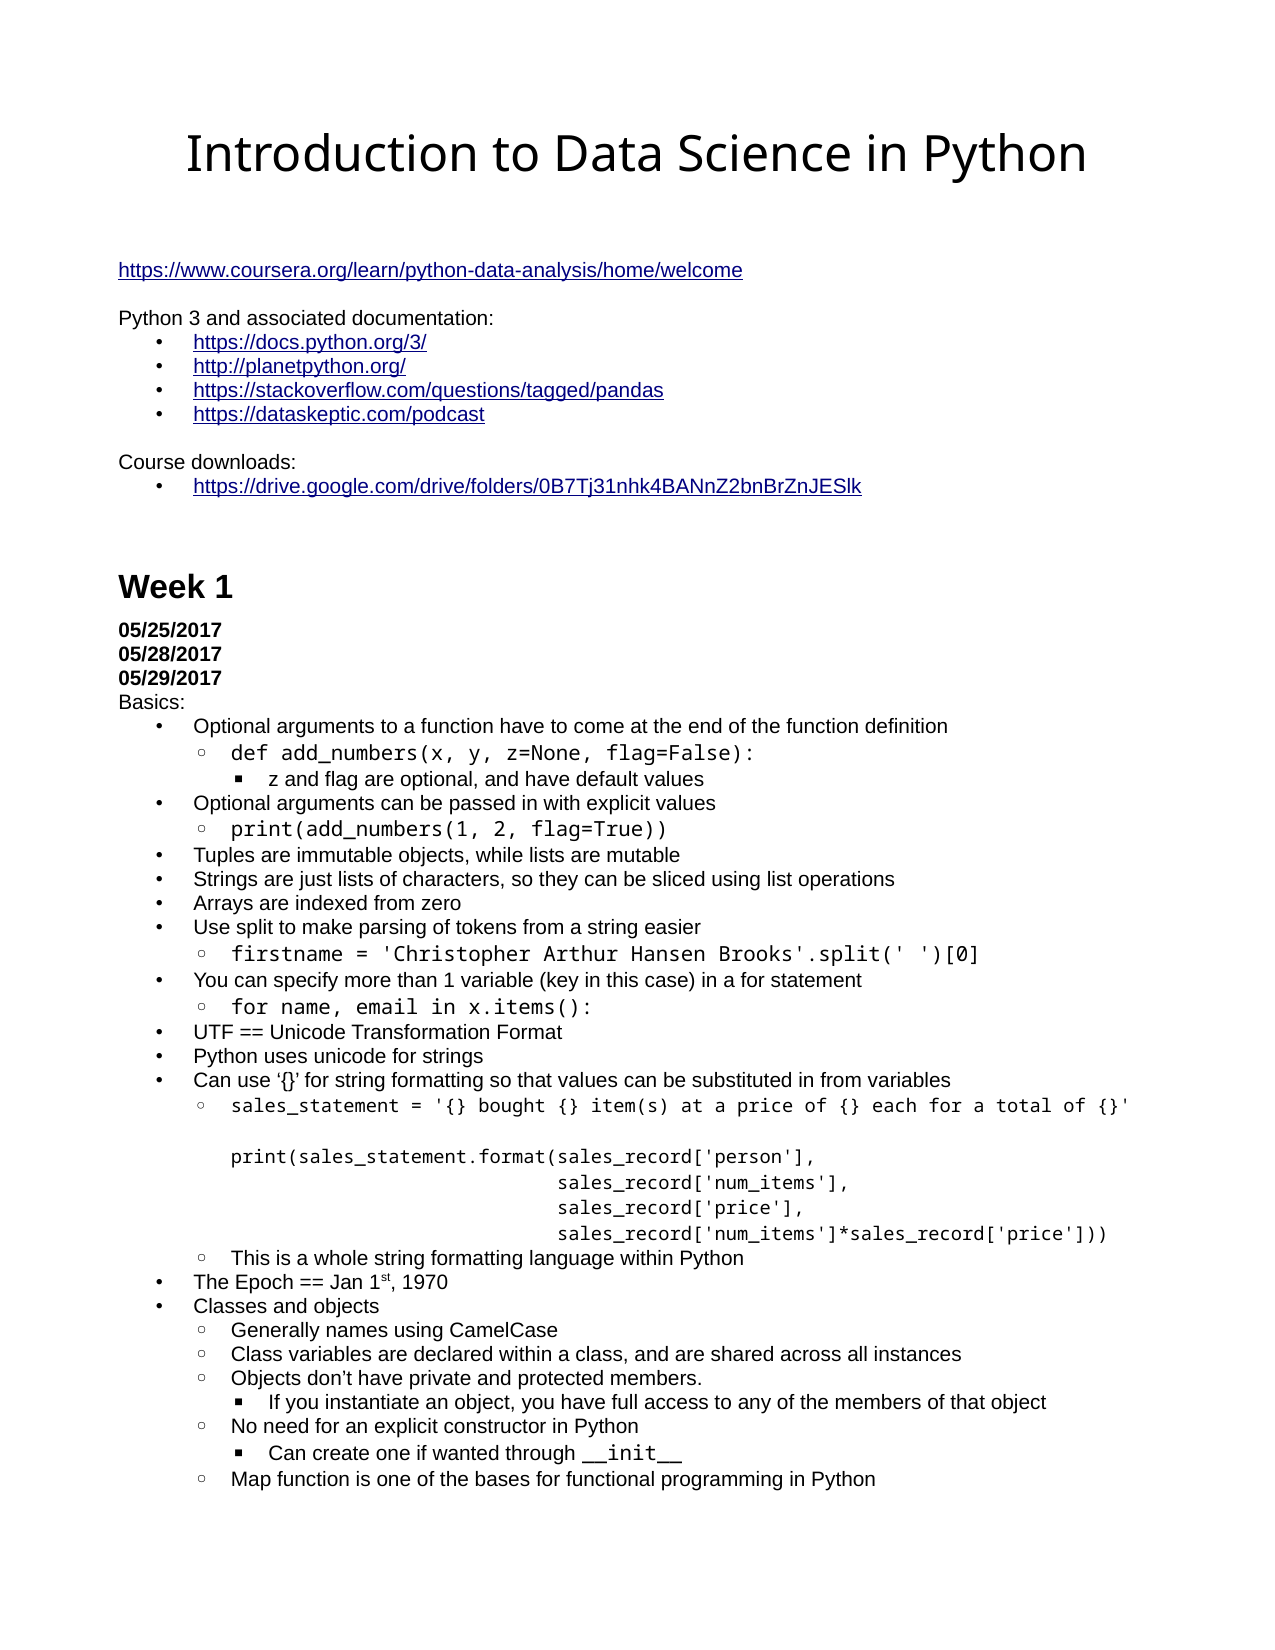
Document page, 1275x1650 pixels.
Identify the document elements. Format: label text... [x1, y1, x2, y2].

list Can use ‘{}’ for string formatting so that values can be substituted in from variables [156, 1068, 1157, 1092]
text sales_record['num_items']*sales_record['price'])) [231, 1220, 1157, 1246]
list http://planetpython.org/ [156, 354, 1157, 378]
list This is a whole string formatting language within Python [193, 1246, 1157, 1269]
text print(sales_statement.format(sales_record['person'], [231, 1143, 1157, 1169]
list The Epoch == Jan 1st, 1970 [156, 1269, 1157, 1294]
list Optional arguments to a function have to come at the end of the function definition [156, 714, 1157, 738]
text sales_record['price'], [231, 1194, 1157, 1220]
text 05/25/2017 [118, 618, 1157, 642]
list Classes and objects [156, 1294, 1157, 1318]
list Map function is one of the bases for functional programming in Python [193, 1466, 1157, 1491]
list No need for an explicit constructor in Python [193, 1414, 1157, 1438]
list sales_statement = '{} bought {} item(s) at a price of {} each for a total of {}' [193, 1092, 1157, 1118]
list Python uses unicode for strings [156, 1044, 1157, 1068]
list Use split to make parsing of tokens from a string easier [156, 915, 1157, 939]
list Can create one if wanted through __init__ [231, 1438, 1157, 1466]
list for name, email in x.items(): [193, 992, 1157, 1020]
list Optional arguments can be passed in with explicit values [156, 791, 1157, 814]
list Generally names using CamelCase [193, 1318, 1157, 1342]
text 05/28/2017 [118, 642, 1157, 666]
text sales_record['num_items'], [231, 1169, 1157, 1194]
subtitle Week 1 [118, 567, 1157, 606]
list z and flag are optional, and have default values [231, 766, 1157, 791]
text Python 3 and associated documentation: [118, 306, 1157, 330]
text 05/29/2017 [118, 666, 1157, 690]
list You can specify more than 1 variable (key in this case) in a for statement [156, 968, 1157, 992]
list Objects don’t have private and protected members. [193, 1366, 1157, 1390]
list UTF == Unicode Transformation Format [156, 1020, 1157, 1044]
list print(add_numbers(1, 2, flag=True)) [193, 814, 1157, 843]
list firstname = 'Christopher Arthur Hansen Brooks'.split(' ')[0] [193, 939, 1157, 968]
list Strings are just lists of characters, so they can be sliced using list operations [156, 867, 1157, 891]
subtitle ­Introduction to Data Science in Python [118, 118, 1157, 186]
list https://docs.python.org/3/ [156, 330, 1157, 354]
list Arrays are indexed from zero [156, 891, 1157, 915]
list def add_numbers(x, y, z=None, flag=False): [193, 738, 1157, 766]
text Course downloads: [118, 450, 1157, 474]
list https://drive.google.com/drive/folders/0B7Tj31nhk4BANnZ2bnBrZnJESlk [156, 474, 1157, 498]
text Basics: [118, 690, 1157, 714]
list Class variables are declared within a class, and are shared across all instances [193, 1342, 1157, 1366]
list https://stackoverflow.com/questions/tagged/pandas [156, 378, 1157, 402]
text https://www.coursera.org/learn/python-data-analysis/home/welcome [118, 258, 1157, 282]
list If you instantiate an object, you have full access to any of the members of that object [231, 1390, 1157, 1414]
list https://dataskeptic.com/podcast [156, 402, 1157, 426]
list Tuples are immutable objects, while lists are mutable [156, 843, 1157, 867]
